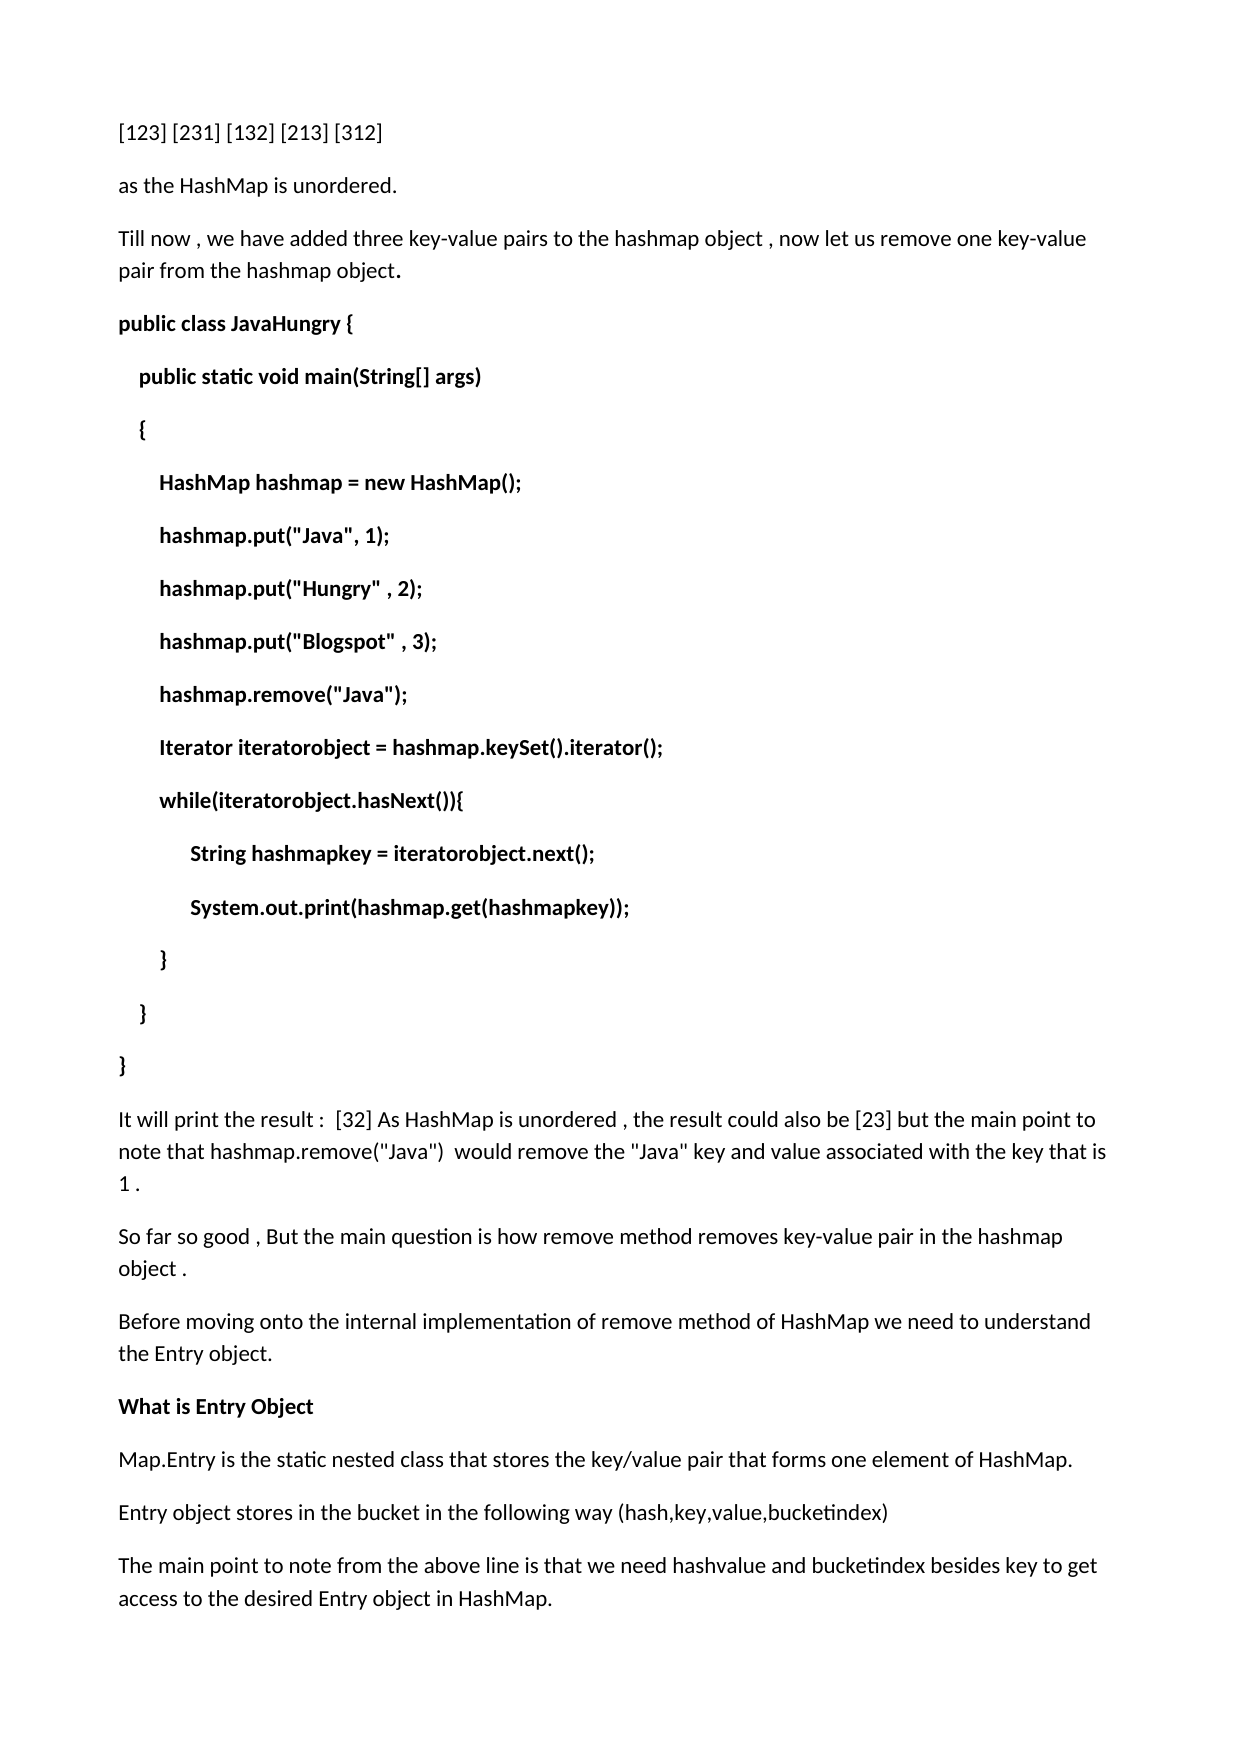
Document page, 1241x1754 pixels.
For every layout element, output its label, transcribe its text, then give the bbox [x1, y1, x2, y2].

text Till now , we have added three key-value pairs to the hashmap object , now let us remove one key-value pair from the hashmap object. [118, 224, 1122, 284]
text Entry object stores in the bucket in the following way (hash,key,value,bucketindex) [118, 1498, 1122, 1527]
text hashmap.put("Java", 1); [118, 521, 1122, 549]
text [123] [231] [132] [213] [312] [118, 118, 1122, 146]
text public class JavaHungry { [118, 309, 1122, 337]
text Map.Entry is the static nested class that stores the key/value pair that forms one element of HashMap. [118, 1446, 1122, 1473]
text String hashmapkey = iteratorobject.next(); [118, 839, 1122, 868]
text } [118, 999, 1122, 1027]
text The main point to note from the above line is that we need hashvalue and bucketindex besides key to get access to the desired Entry object in HashMap. [118, 1552, 1122, 1612]
text It will print the result : [32] As HashMap is unordered , the result could also be [23] but the main point to note that hashmap.remove("Java") would remove the "Java" key and value associated with the key that is 1 . [118, 1105, 1122, 1197]
text public static void main(String[] args) [118, 362, 1122, 390]
text as the HashMap is unordered. [118, 171, 1122, 199]
text hashmap.put("Blogspot" , 3); [118, 627, 1122, 656]
text while(iteratorobject.hasNext()){ [118, 787, 1122, 814]
text hashmap.put("Hungry" , 2); [118, 574, 1122, 602]
text { [118, 415, 1122, 443]
text So far so good , But the main question is how remove method removes key-value pair in the hashmap object . [118, 1222, 1122, 1282]
text } [118, 946, 1122, 974]
text HashMap hashmap = new HashMap(); [118, 468, 1122, 496]
text } [118, 1052, 1122, 1080]
text Before moving onto the internal implementation of remove method of HashMap we need to understand the Entry object. [118, 1307, 1122, 1367]
text Iterator iteratorobject = hashmap.keySet().iterator(); [118, 733, 1122, 762]
text System.out.print(hashmap.get(hashmapkey)); [118, 893, 1122, 921]
text What is Entry Object [118, 1392, 1122, 1421]
text hashmap.remove("Java"); [118, 681, 1122, 708]
